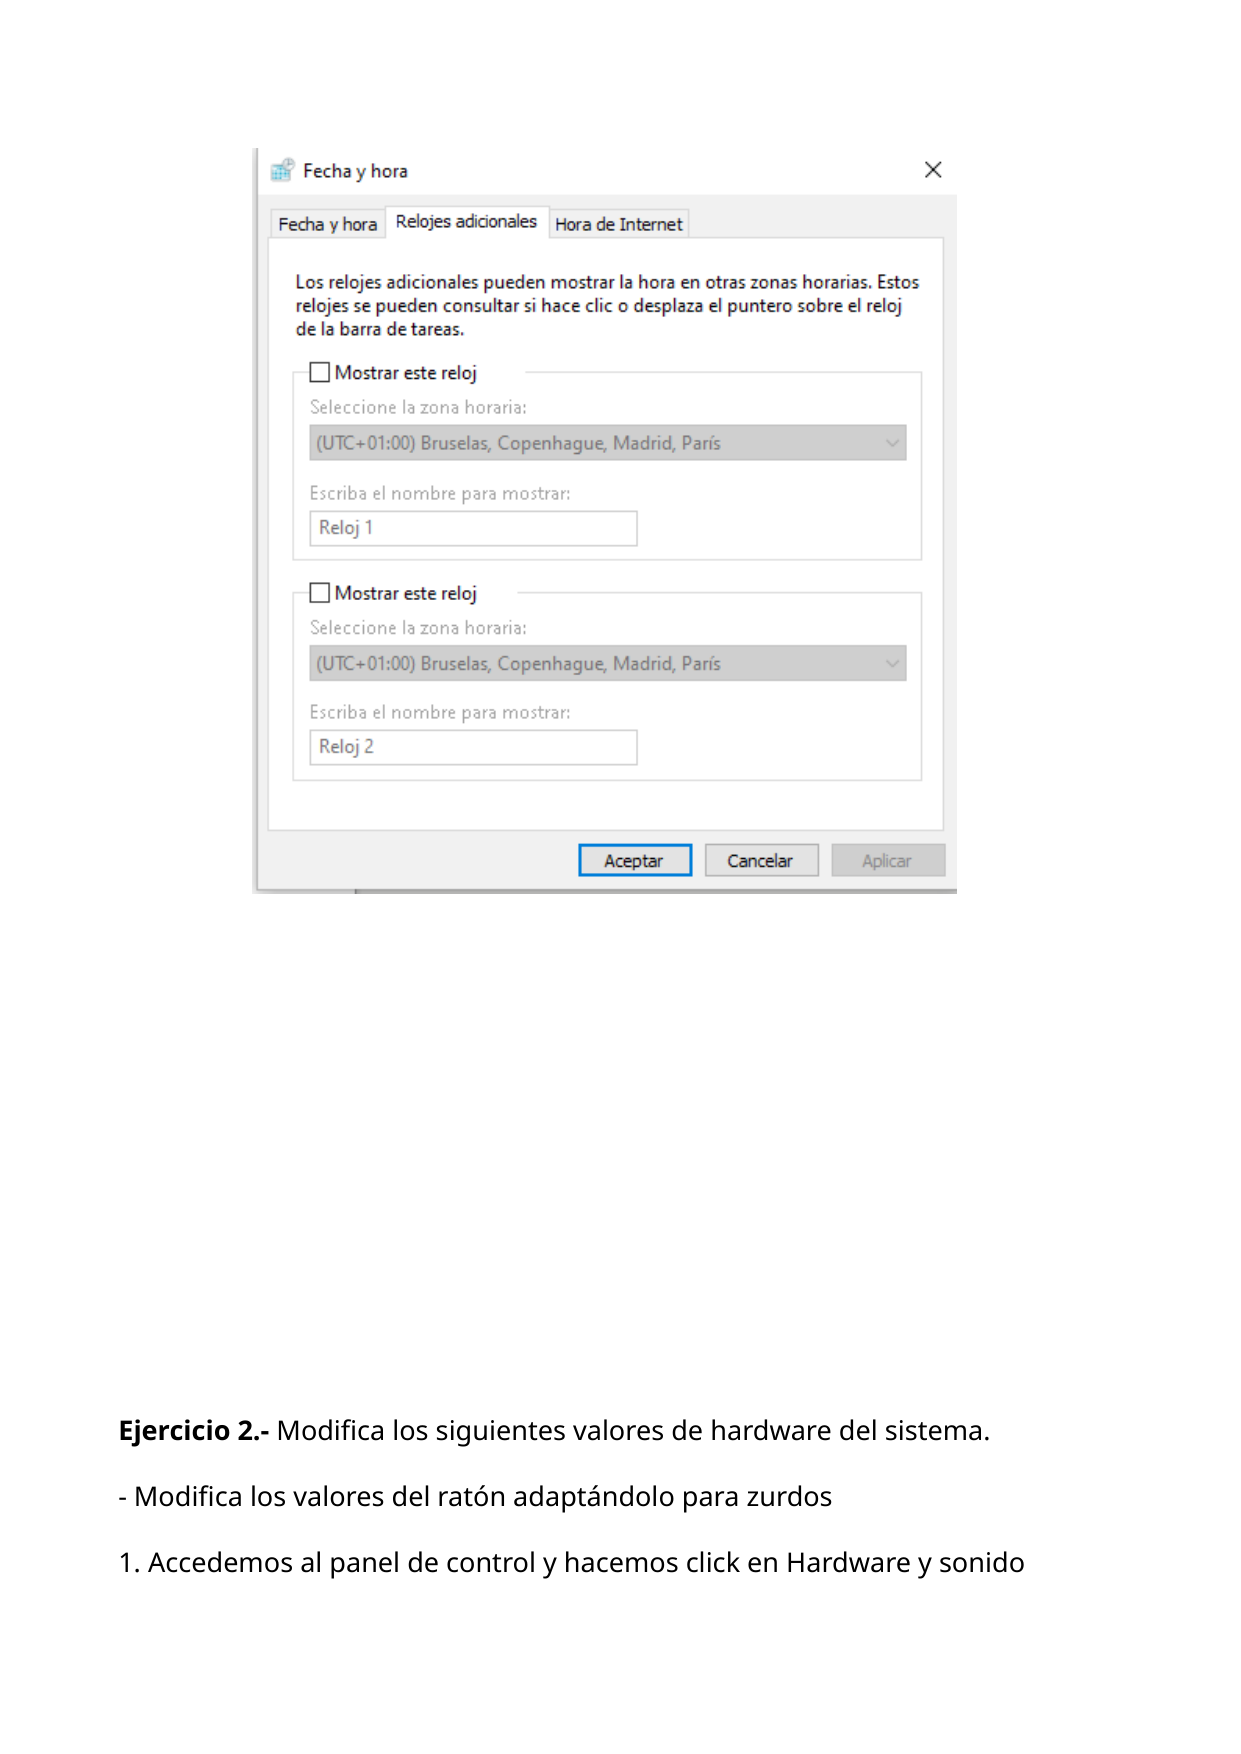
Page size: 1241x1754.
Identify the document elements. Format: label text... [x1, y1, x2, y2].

text - Modifica los valores del ratón adaptándolo para zurdos [118, 1477, 1122, 1514]
picture [252, 148, 957, 894]
text Ejercicio 2.- Modifica los siguientes valores de hardware del sistema. [118, 1412, 1122, 1449]
text 1. Accedemos al panel de control y hacemos click en Hardware y sonido [118, 1543, 1122, 1580]
